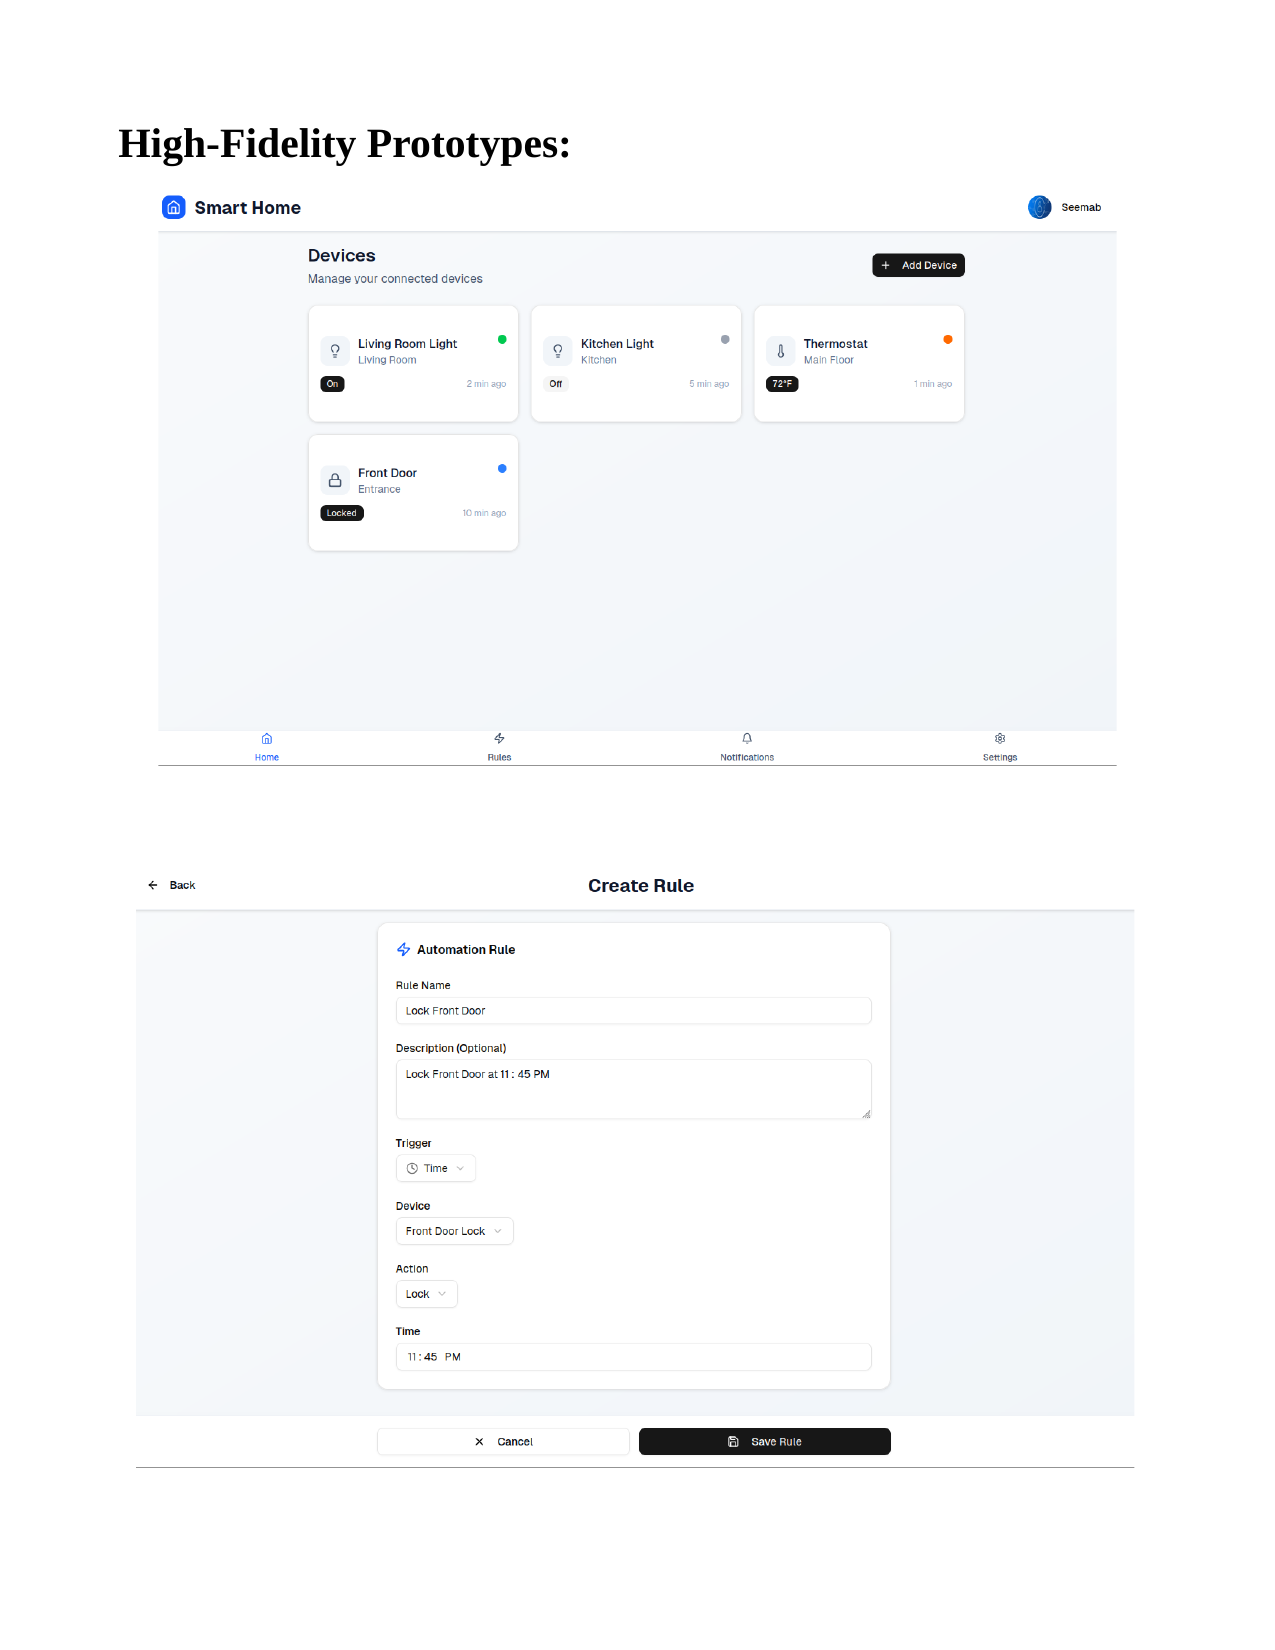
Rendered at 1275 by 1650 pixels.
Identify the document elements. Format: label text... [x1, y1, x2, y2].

text High-Fidelity Prototypes: [118, 118, 1157, 166]
picture [136, 865, 1135, 1468]
picture [158, 187, 1117, 766]
